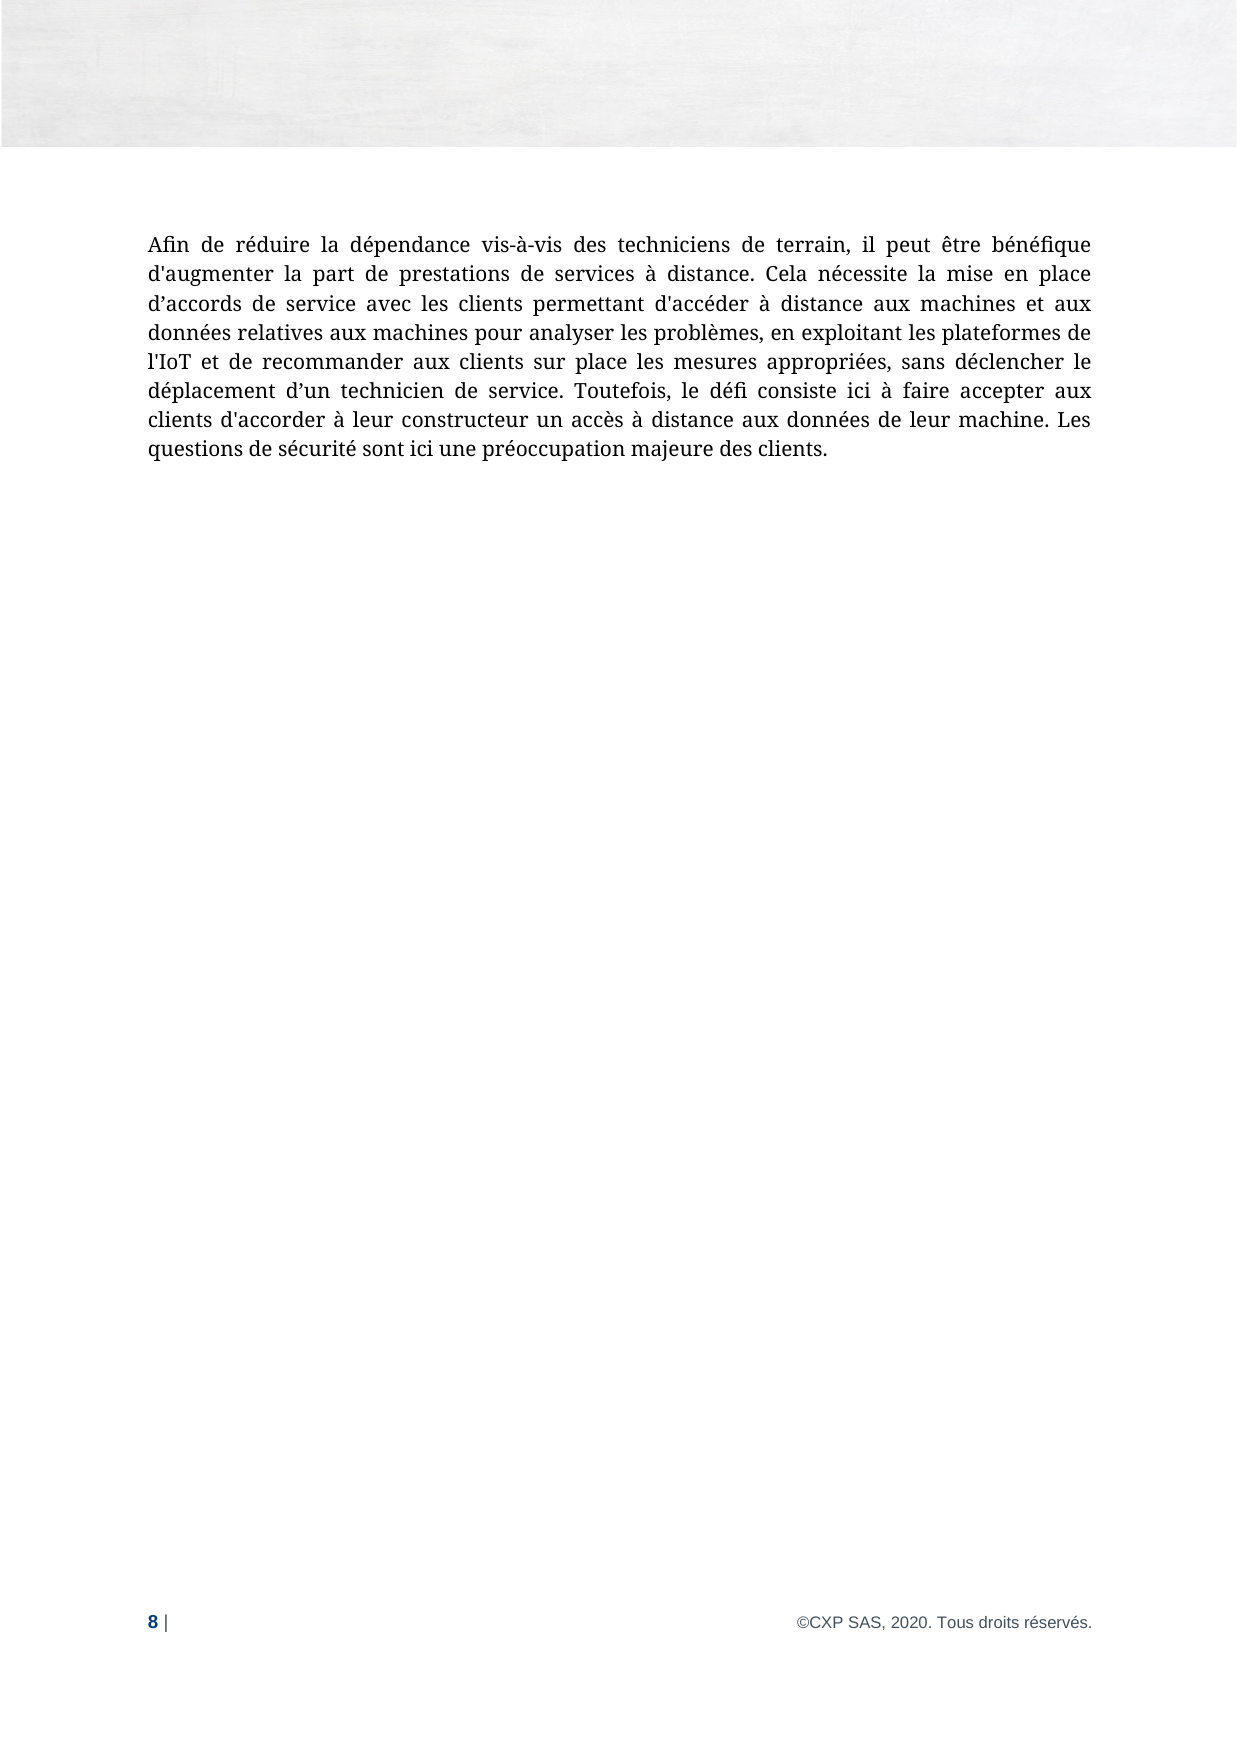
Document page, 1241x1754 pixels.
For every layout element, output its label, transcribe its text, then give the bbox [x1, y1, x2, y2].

text Afin de réduire la dépendance vis-à-vis des techniciens de terrain, il peut être bénéfique d'augmenter la part de prestations de services à distance. Cela nécessite la mise en place d’accords de service avec les clients permettant d'accéder à distance aux machines et aux données relatives aux machines pour analyser les problèmes, en exploitant les plateformes de l'IoT et de recommander aux clients sur place les mesures appropriées, sans déclencher le déplacement d’un technicien de service. Toutefois, le défi consiste ici à faire accepter aux clients d'accorder à leur constructeur un accès à distance aux données de leur machine. Les questions de sécurité sont ici une préoccupation majeure des clients. [148, 229, 1093, 463]
